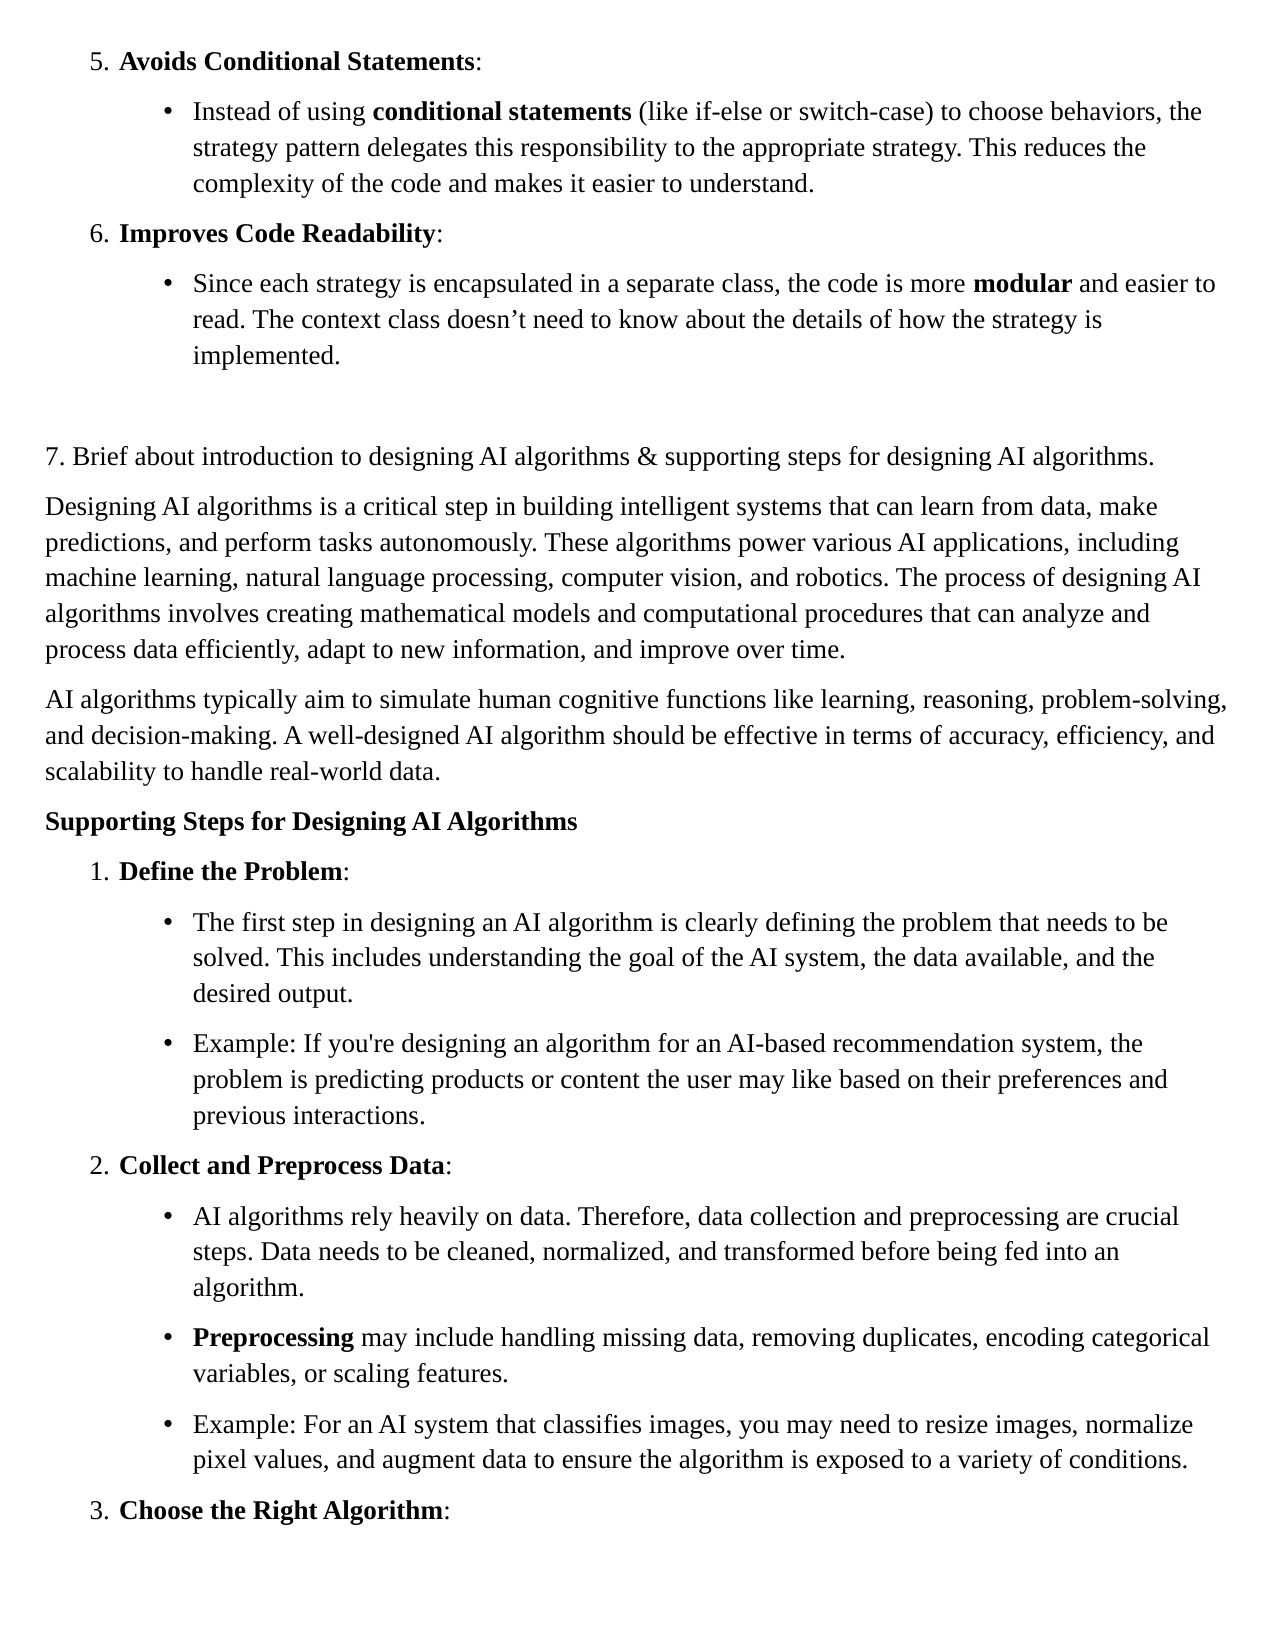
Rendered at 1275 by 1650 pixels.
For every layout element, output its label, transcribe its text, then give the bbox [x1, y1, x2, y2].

list Choose the Right Algorithm: [89, 1494, 1230, 1525]
list Define the Problem: [89, 855, 1230, 886]
list Example: For an AI system that classifies images, you may need to resize images, normalize pixel values, and augment data to ensure the algorithm is exposed to a variety of conditions. [163, 1408, 1230, 1475]
list Improves Code Readability: [89, 217, 1230, 248]
text 7. Brief about introduction to designing AI algorithms & supporting steps for designing AI algorithms. [45, 440, 1230, 471]
list Since each strategy is encapsulated in a separate class, the code is more modular and easier to read. The context class doesn’t need to know about the details of how the strategy is implemented. [163, 267, 1230, 370]
list Example: If you're designing an algorithm for an AI-based recommendation system, the problem is predicting products or content the user may like based on their preferences and previous interactions. [163, 1027, 1230, 1130]
list The first step in designing an AI algorithm is clearly defining the problem that needs to be solved. This includes understanding the goal of the AI system, the data available, and the desired output. [163, 906, 1230, 1008]
text AI algorithms typically aim to simulate human cognitive functions like learning, reasoning, problem-solving, and decision-making. A well-designed AI algorithm should be effective in terms of accuracy, efficiency, and scalability to handle real-world data. [45, 683, 1230, 786]
list AI algorithms rely heavily on data. Therefore, data collection and preprocessing are crucial steps. Data needs to be cleaned, normalized, and transformed before being fed into an algorithm. [163, 1200, 1230, 1302]
subtitle Supporting Steps for Designing AI Algorithms [45, 805, 1230, 836]
list Collect and Preprocess Data: [89, 1149, 1230, 1181]
text Designing AI algorithms is a critical step in building intelligent systems that can learn from data, make predictions, and perform tasks autonomously. These algorithms power various AI applications, including machine learning, natural language processing, computer vision, and robotics. The process of designing AI algorithms involves creating mathematical models and computational procedures that can analyze and process data efficiently, adapt to new information, and improve over time. [45, 490, 1230, 664]
list Preprocessing may include handling missing data, removing duplicates, encoding categorical variables, or scaling features. [163, 1322, 1230, 1388]
list Instead of using conditional statements (like if-else or switch-case) to choose behaviors, the strategy pattern delegates this responsibility to the appropriate strategy. This reduces the complexity of the code and makes it easier to understand. [163, 95, 1230, 198]
list Avoids Conditional Statements: [89, 45, 1230, 76]
